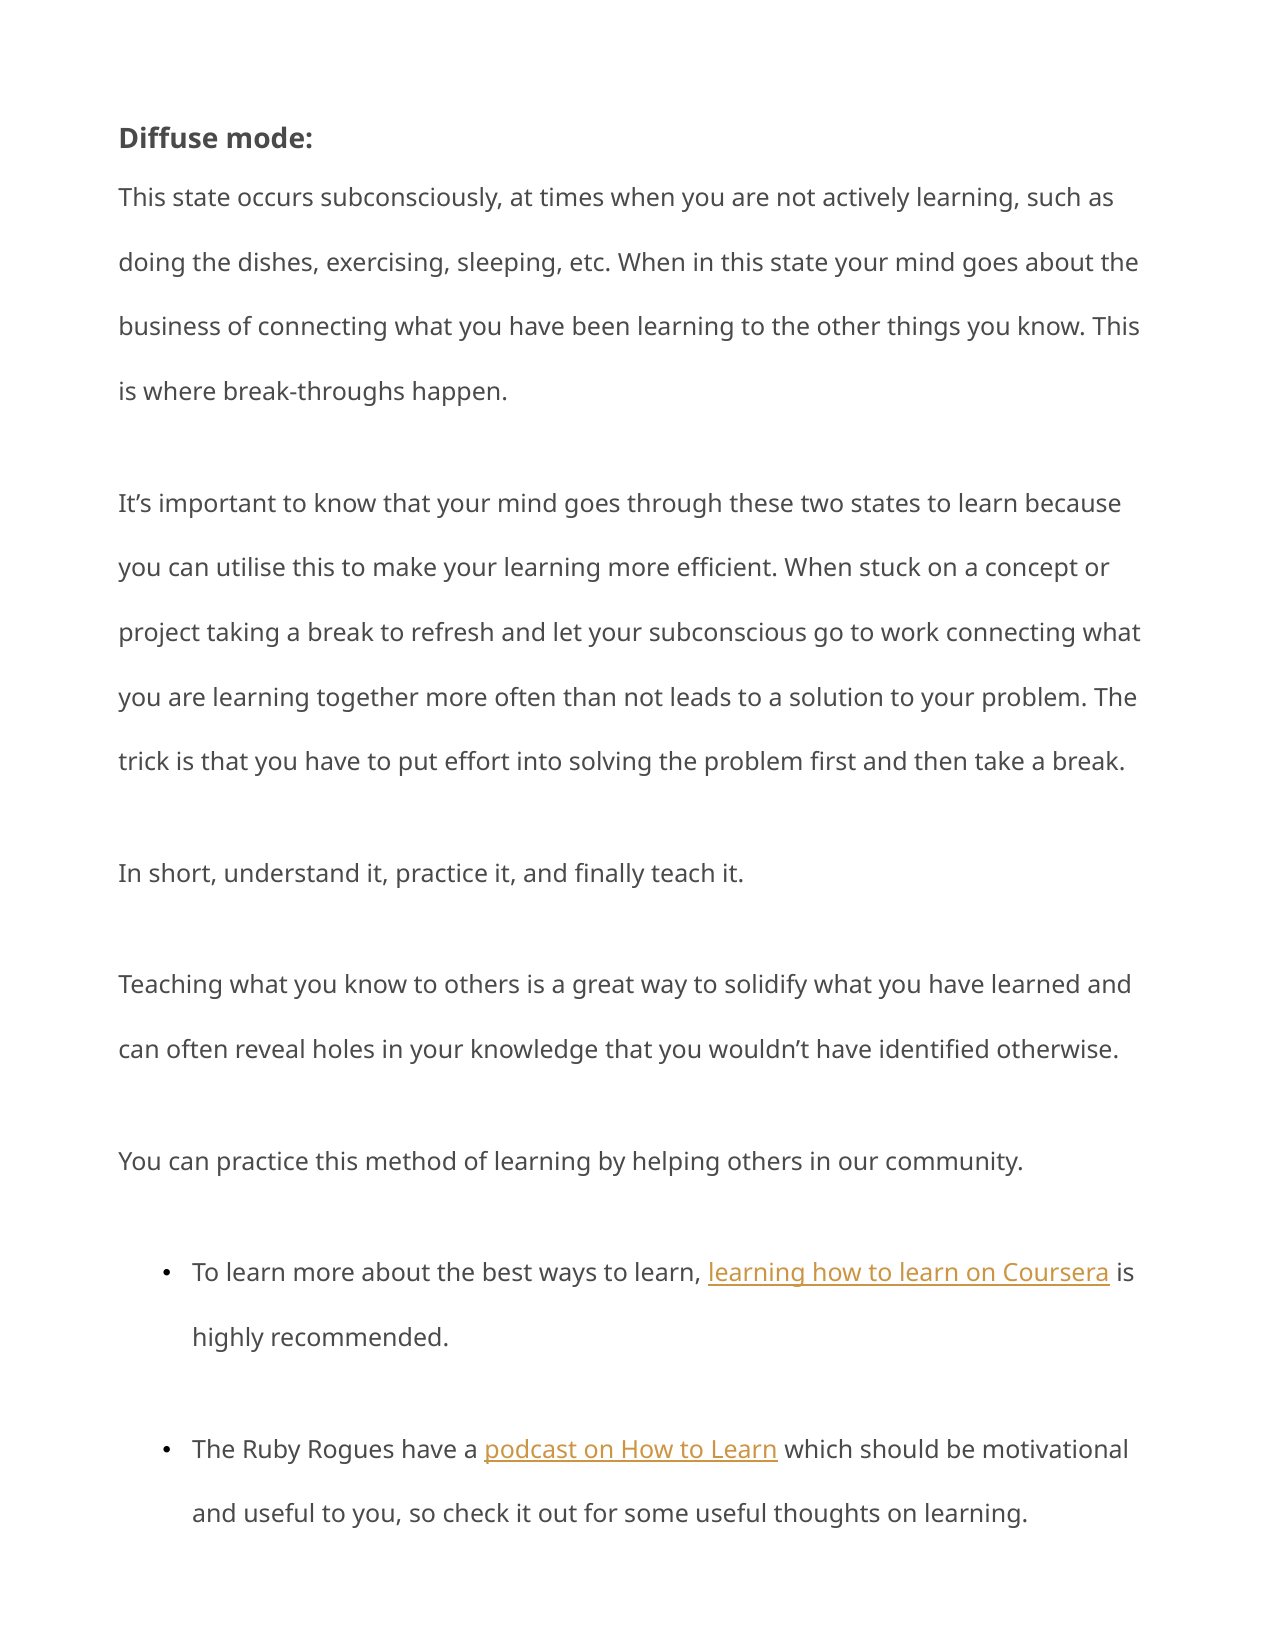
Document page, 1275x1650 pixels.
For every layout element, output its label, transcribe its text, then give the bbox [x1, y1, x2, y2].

text Teaching what you know to others is a great way to solidify what you have learned and can often reveal holes in your knowledge that you wouldn’t have identified otherwise. [118, 967, 1157, 1066]
list The Ruby Rogues have a podcast on How to Learn which should be motivational and useful to you, so check it out for some useful thoughts on learning. [162, 1431, 1157, 1530]
text It’s important to know that your mind goes through these two states to learn because you can utilise this to make your learning more efficient. When stuck on a concept or project taking a break to refresh and let your subconscious go to work connecting what you are learning together more often than not leads to a solution to your problem. The trick is that you have to put effort into solving the problem first and then take a break. [118, 485, 1157, 778]
list To learn more about the best ways to learn, learning how to learn on Coursera is highly recommended. [162, 1255, 1157, 1354]
text This state occurs subconsciously, at times when you are not actively learning, such as doing the dishes, exercising, sleeping, etc. When in this state your mind goes about the business of connecting what you have been learning to the other things you know. This is where break-throughs happen. [118, 180, 1157, 408]
subtitle Diffuse mode: [118, 118, 1157, 156]
text You can practice this method of learning by helping others in our community. [118, 1143, 1157, 1177]
text In short, understand it, practice it, and finally teach it. [118, 856, 1157, 890]
